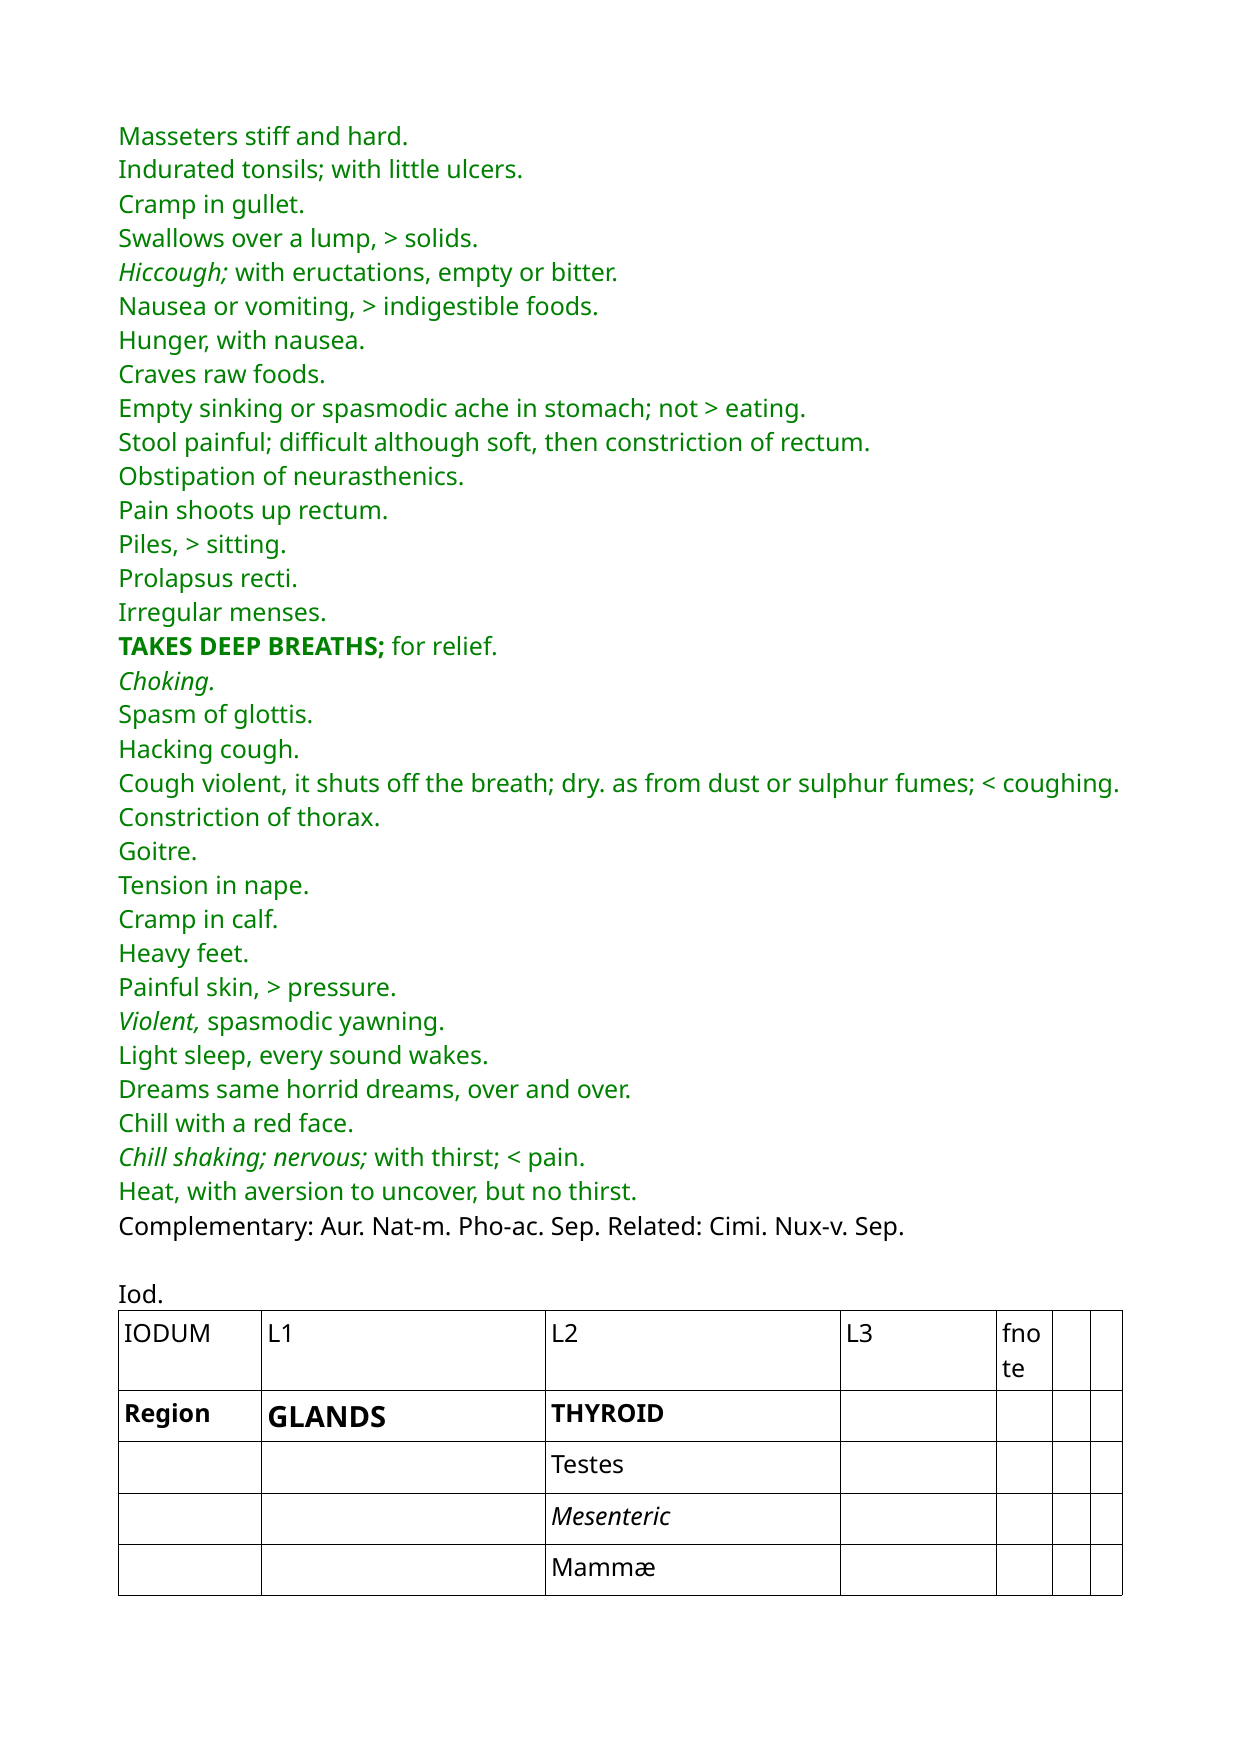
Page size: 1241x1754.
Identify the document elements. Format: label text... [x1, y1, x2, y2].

text Nausea or vomiting, > indigestible foods. [118, 288, 1122, 322]
text Irregular menses. [118, 595, 1122, 629]
table_cell [997, 1494, 1052, 1544]
text Tension in nape. [118, 867, 1122, 902]
text Cramp in gullet. [118, 186, 1122, 220]
table_cell [119, 1545, 261, 1595]
text Iod. [118, 1276, 1122, 1310]
table_cell [841, 1391, 996, 1441]
table_cell [119, 1494, 261, 1544]
text Masseters stiff and hard. [118, 118, 1122, 152]
table_cell [1053, 1494, 1090, 1544]
text Empty sinking or spasmodic ache in stomach; not > eating. [118, 391, 1122, 425]
table_cell [262, 1494, 545, 1544]
text Obstipation of neurasthenics. [118, 459, 1122, 493]
text Indurated tonsils; with little ulcers. [118, 152, 1122, 186]
table_cell [262, 1442, 545, 1492]
table_header L3 [841, 1311, 996, 1390]
text Dreams same horrid dreams, over and over. [118, 1072, 1122, 1106]
text Spasm of glottis. [118, 697, 1122, 731]
text Painful skin, > pressure. [118, 970, 1122, 1004]
table_header L1 [262, 1311, 545, 1390]
text Heat, with aversion to uncover, but no thirst. [118, 1174, 1122, 1208]
text Pain shoots up rectum. [118, 493, 1122, 527]
table_cell Region [119, 1391, 261, 1441]
table_cell [841, 1545, 996, 1595]
text Chill shaking; nervous; with thirst; < pain. [118, 1140, 1122, 1174]
table_cell GLANDS [262, 1391, 545, 1441]
table_cell [1091, 1545, 1122, 1595]
text Chill with a red face. [118, 1106, 1122, 1140]
table_cell [1053, 1391, 1090, 1441]
text Swallows over a lump, > solids. [118, 220, 1122, 254]
table_cell [1091, 1442, 1122, 1492]
table_cell Mammæ [546, 1545, 840, 1595]
text Hiccough; with eructations, empty or bitter. [118, 254, 1122, 288]
table_cell [997, 1545, 1052, 1595]
table_cell Mesenteric [546, 1494, 840, 1544]
table_cell [997, 1391, 1052, 1441]
text Goitre. [118, 833, 1122, 867]
table_cell THYROID [546, 1391, 840, 1441]
table_header fnote [997, 1311, 1052, 1390]
text Craves raw foods. [118, 357, 1122, 391]
text Light sleep, every sound wakes. [118, 1038, 1122, 1072]
table_cell [119, 1442, 261, 1492]
table_cell [997, 1442, 1052, 1492]
text Heavy feet. [118, 936, 1122, 970]
table_cell [841, 1442, 996, 1492]
text TAKES DEEP BREATHS; for relief. [118, 629, 1122, 663]
table_cell [1053, 1545, 1090, 1595]
table_cell [262, 1545, 545, 1595]
text Complementary: Aur. Nat-m. Pho-ac. Sep. Related: Cimi. Nux-v. Sep. [118, 1208, 1122, 1242]
table_header IODUM [119, 1311, 261, 1390]
text Prolapsus recti. [118, 561, 1122, 595]
table_header [1053, 1311, 1090, 1390]
table_cell [841, 1494, 996, 1544]
text Choking. [118, 663, 1122, 697]
text Hacking cough. [118, 731, 1122, 765]
table_cell [1091, 1391, 1122, 1441]
table_cell [1053, 1442, 1090, 1492]
text Cough violent, it shuts off the breath; dry. as from dust or sulphur fumes; < coughing. [118, 765, 1122, 799]
text Violent, spasmodic yawning. [118, 1004, 1122, 1038]
table_header [1091, 1311, 1122, 1390]
table_cell [1091, 1494, 1122, 1544]
table_cell Testes [546, 1442, 840, 1492]
text Stool painful; difficult although soft, then constriction of rectum. [118, 425, 1122, 459]
text Piles, > sitting. [118, 527, 1122, 561]
text Cramp in calf. [118, 902, 1122, 936]
text Hunger, with nausea. [118, 322, 1122, 357]
text Constriction of thorax. [118, 799, 1122, 833]
table_header L2 [546, 1311, 840, 1390]
